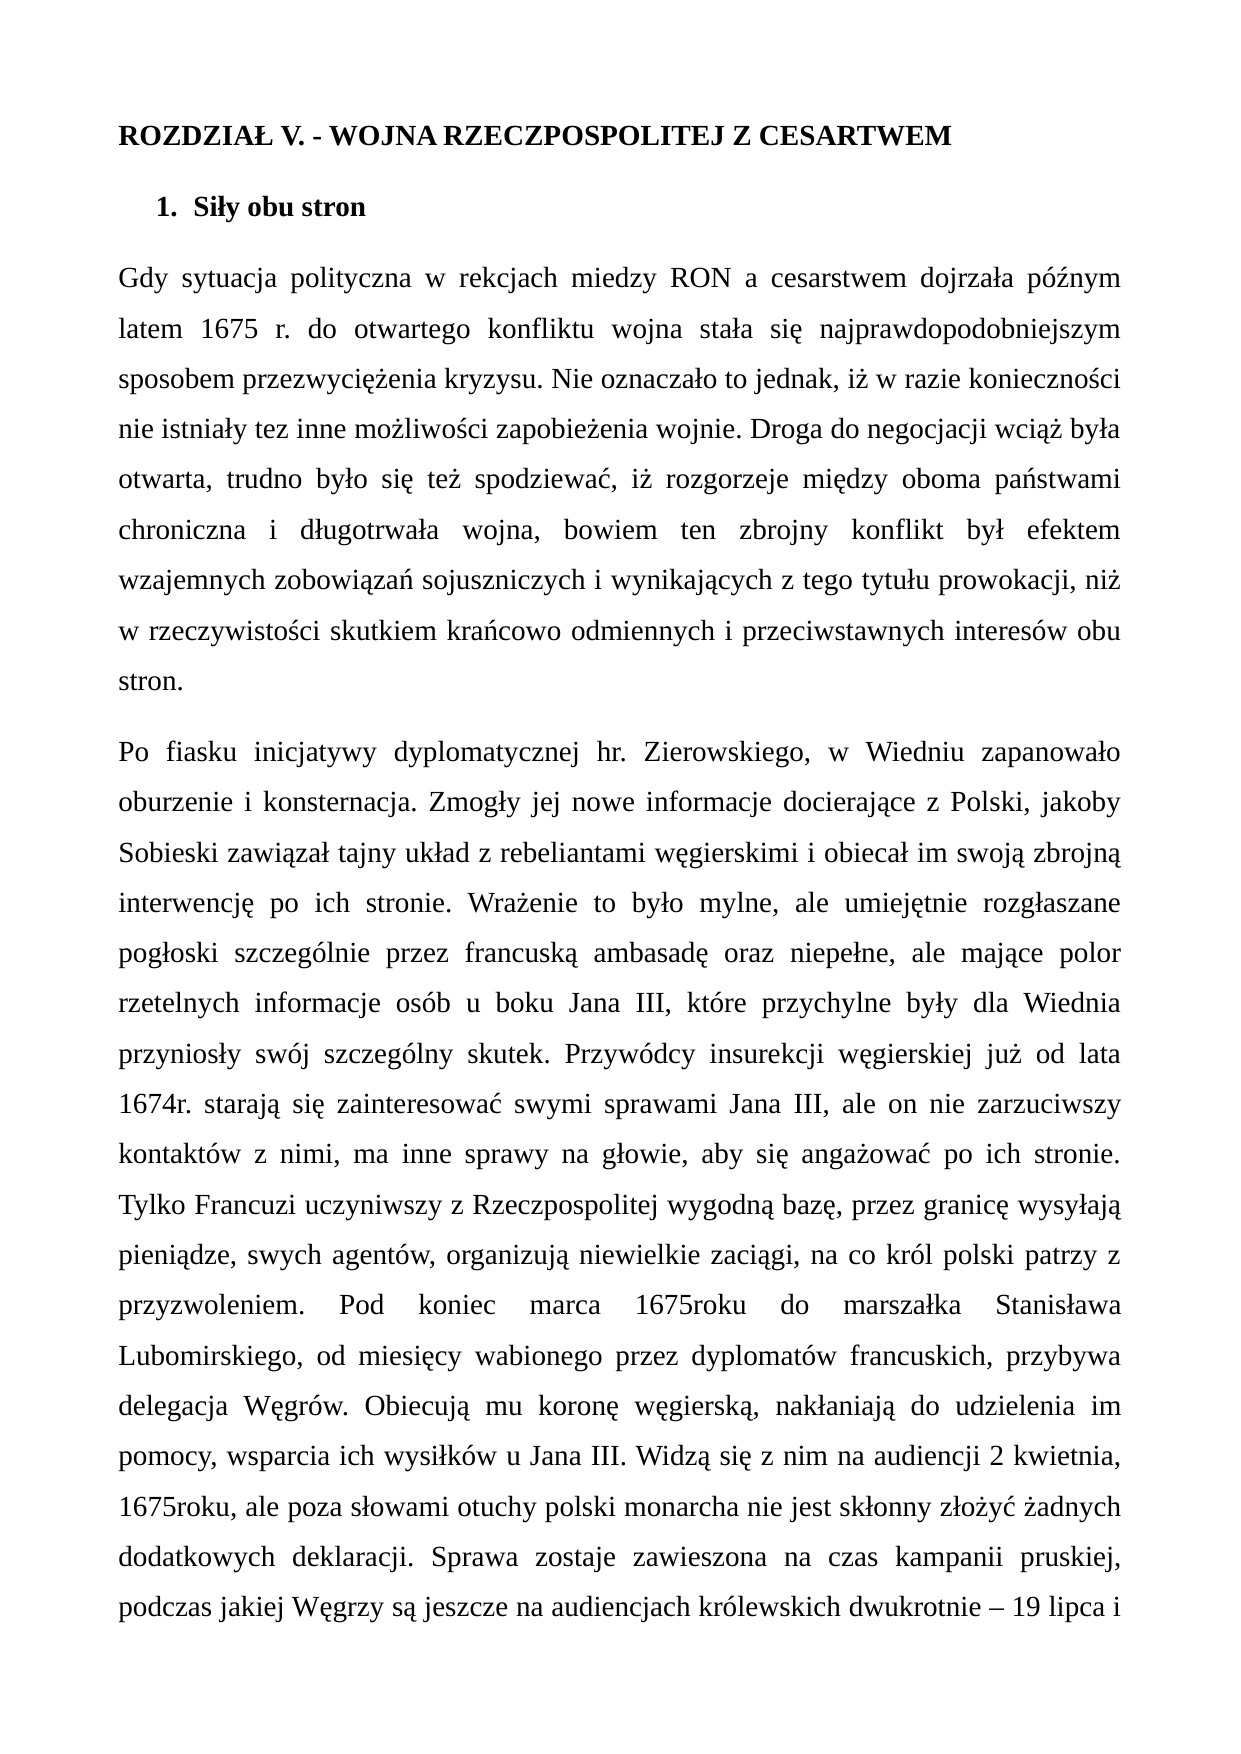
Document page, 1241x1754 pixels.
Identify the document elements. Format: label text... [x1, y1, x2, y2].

list Siły obu stron [156, 189, 1122, 223]
text Gdy sytuacja polityczna w rekcjach miedzy RON a cesarstwem dojrzała późnym latem 1675 r. do otwartego konfliktu wojna stała się najprawdopodobniejszym sposobem przezwyciężenia kryzysu. Nie oznaczało to jednak, iż w razie konieczności nie istniały tez inne możliwości zapobieżenia wojnie. Droga do negocjacji wciąż była otwarta, trudno było się też spodziewać, iż rozgorzeje między oboma państwami chroniczna i długotrwała wojna, bowiem ten zbrojny konflikt był efektem wzajemnych zobowiązań sojuszniczych i wynikających z tego tytułu prowokacji, niż w rzeczywistości skutkiem krańcowo odmiennych i przeciwstawnych interesów obu stron. [118, 260, 1122, 696]
text Po fiasku inicjatywy dyplomatycznej hr. Zierowskiego, w Wiedniu zapanowało oburzenie i konsternacja. Zmogły jej nowe informacje docierające z Polski, jakoby Sobieski zawiązał tajny układ z rebeliantami węgierskimi i obiecał im swoją zbrojną interwencję po ich stronie. Wrażenie to było mylne, ale umiejętnie rozgłaszane pogłoski szczególnie przez francuską ambasadę oraz niepełne, ale mające polor rzetelnych informacje osób u boku Jana III, które przychylne były dla Wiednia przyniosły swój szczególny skutek. Przywódcy insurekcji węgierskiej już od lata 1674r. starają się zainteresować swymi sprawami Jana III, ale on nie zarzuciwszy kontaktów z nimi, ma inne sprawy na głowie, aby się angażować po ich stronie. Tylko Francuzi uczyniwszy z Rzeczpospolitej wygodną bazę, przez granicę wysyłają pieniądze, swych agentów, organizują niewielkie zaciągi, na co król polski patrzy z przyzwoleniem. Pod koniec marca 1675roku do marszałka Stanisława Lubomirskiego, od miesięcy wabionego przez dyplomatów francuskich, przybywa delegacja Węgrów. Obiecują mu koronę węgierską, nakłaniają do udzielenia im pomocy, wsparcia ich wysiłków u Jana III. Widzą się z nim na audiencji 2 kwietnia, 1675roku, ale poza słowami otuchy polski monarcha nie jest skłonny złożyć żadnych dodatkowych deklaracji. Sprawa zostaje zawieszona na czas kampanii pruskiej, podczas jakiej Węgrzy są jeszcze na audiencjach królewskich dwukrotnie – 19 lipca i [118, 734, 1122, 1623]
text ROZDZIAŁ V. - WOJNA RZECZPOSPOLITEJ Z CESARTWEM [118, 118, 1122, 152]
